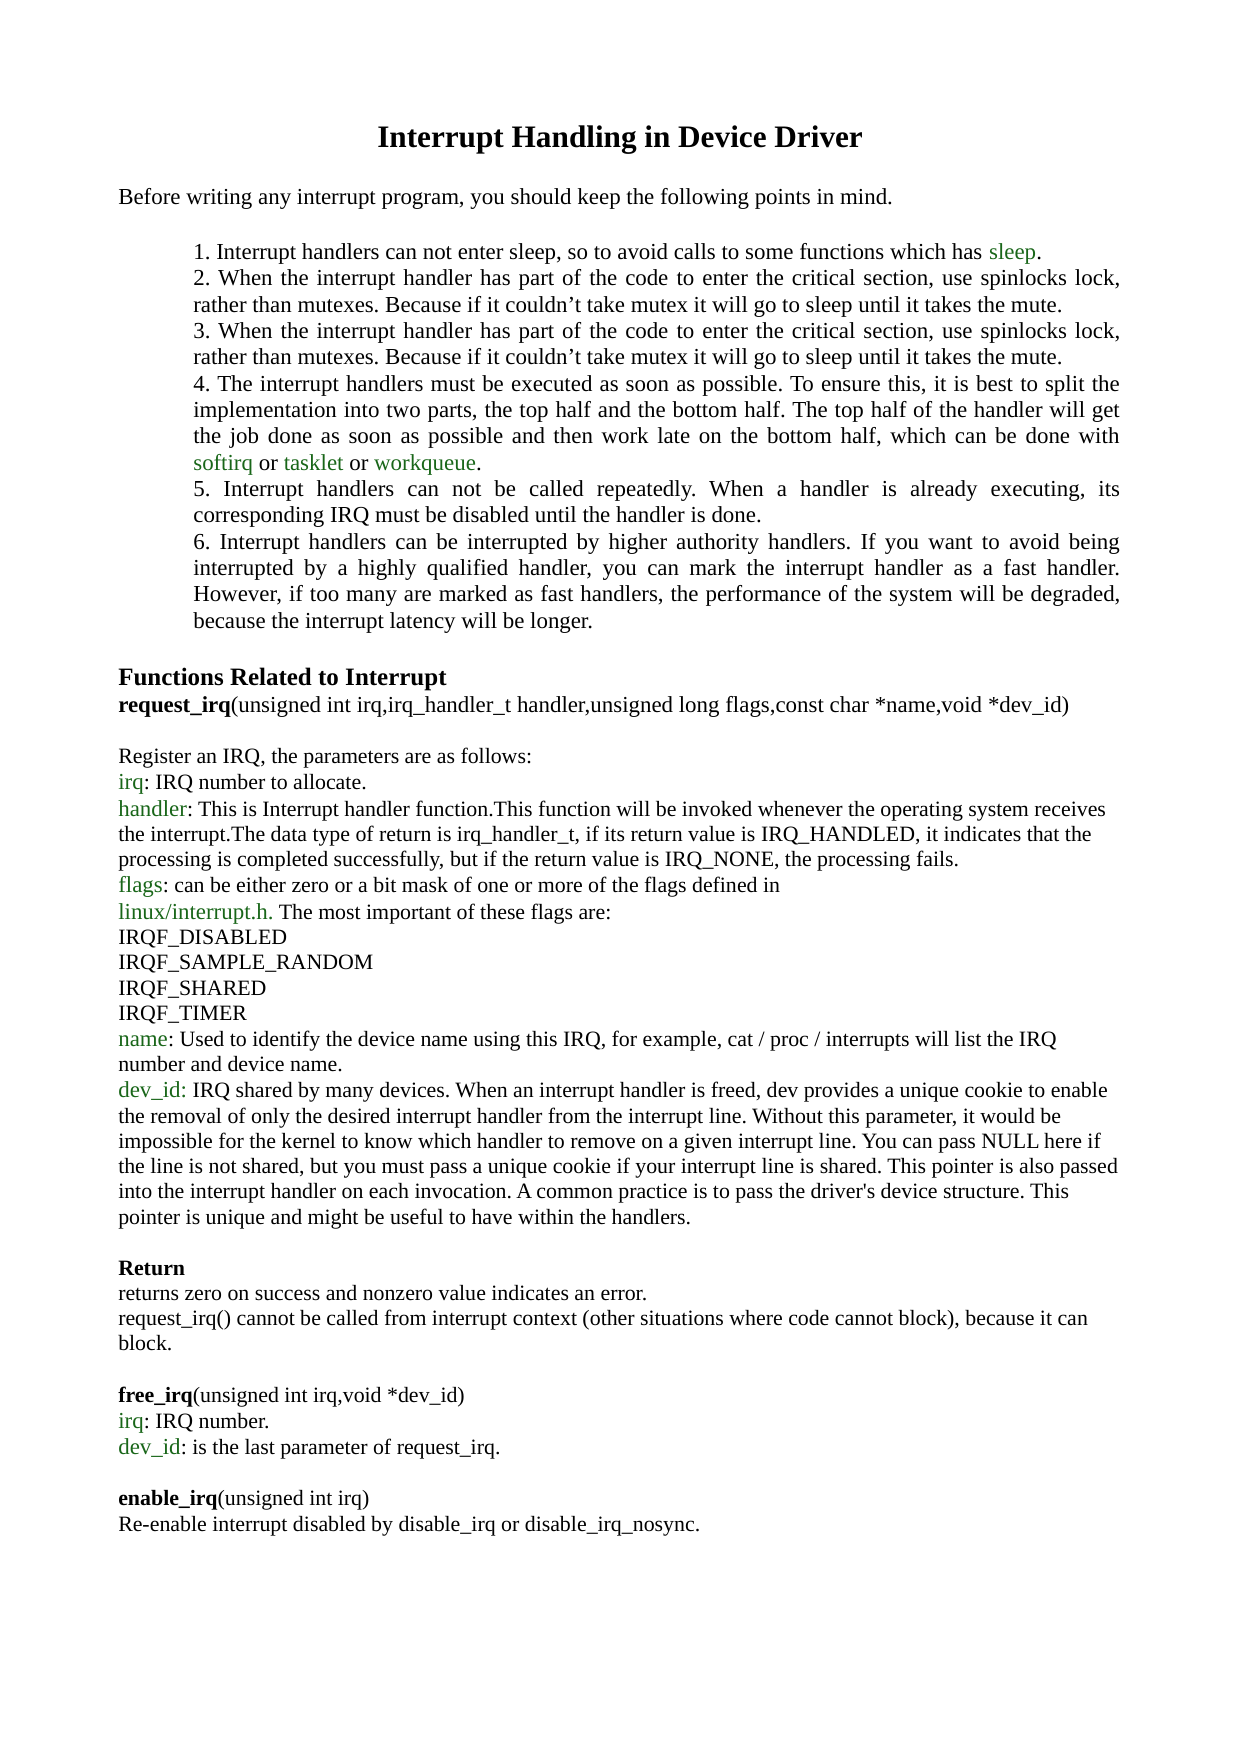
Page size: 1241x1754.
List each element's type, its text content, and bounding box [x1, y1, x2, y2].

text linux/interrupt.h. The most important of these flags are: [118, 898, 1122, 924]
list 3. When the interrupt handler has part of the code to enter the critical section, use spinlocks lock, rather than mutexes. Because if it couldn’t take mutex it will go to sleep until it takes the mute. [156, 317, 1122, 370]
text returns zero on success and nonzero value indicates an error. [118, 1280, 1122, 1305]
text irq: IRQ number. [118, 1407, 1122, 1433]
text name: Used to identify the device name using this IRQ, for example, cat / proc / interrupts will list the IRQ number and device name. [118, 1025, 1122, 1076]
list 2. When the interrupt handler has part of the code to enter the critical section, use spinlocks lock, rather than mutexes. Because if it couldn’t take mutex it will go to sleep until it takes the mute. [156, 264, 1122, 317]
text free_irq(unsigned int irq,void *dev_id) [118, 1382, 1122, 1407]
list 1. Interrupt handlers can not enter sleep, so to avoid calls to some functions which has sleep. [156, 238, 1122, 264]
list 6. Interrupt handlers can be interrupted by higher authority handlers. If you want to avoid being interrupted by a highly qualified handler, you can mark the interrupt handler as a fast handler. However, if too many are marked as fast handlers, the performance of the system will be degraded, because the interrupt latency will be longer. [156, 528, 1122, 633]
text IRQF_DISABLED IRQF_SAMPLE_RANDOM IRQF_SHARED IRQF_TIMER [118, 924, 1122, 1025]
text Before writing any interrupt program, you should keep the following points in mind. [118, 183, 1122, 209]
text enable_irq(unsigned int irq) [118, 1485, 1122, 1511]
text Re-enable interrupt disabled by disable_irq or disable_irq_nosync. [118, 1511, 1122, 1536]
text request_irq(unsigned int irq,irq_handler_t handler,unsigned long flags,const char *name,void *dev_id) [118, 691, 1122, 717]
text handler: This is Interrupt handler function.This function will be invoked whenever the operating system receives the interrupt.The data type of return is irq_handler_t, if its return value is IRQ_HANDLED, it indicates that the processing is completed successfully, but if the return value is IRQ_NONE, the processing fails. [118, 794, 1122, 871]
list 5. Interrupt handlers can not be called repeatedly. When a handler is already executing, its corresponding IRQ must be disabled until the handler is done. [156, 475, 1122, 528]
text dev_id: is the last parameter of request_irq. [118, 1433, 1122, 1459]
text Functions Related to Interrupt [118, 662, 1122, 691]
text dev_id: IRQ shared by many devices. When an interrupt handler is freed, dev provides a unique cookie to enable the removal of only the desired interrupt handler from the interrupt line. Without this parameter, it would be impossible for the kernel to know which handler to remove on a given interrupt line. You can pass NULL here if the line is not shared, but you must pass a unique cookie if your interrupt line is shared. This pointer is also passed into the interrupt handler on each invocation. A common practice is to pass the driver's device structure. This pointer is unique and might be useful to have within the handlers. [118, 1076, 1122, 1229]
text Interrupt Handling in Device Driver [118, 118, 1122, 154]
text Return [118, 1255, 1122, 1280]
list 4. The interrupt handlers must be executed as soon as possible. To ensure this, it is best to split the implementation into two parts, the top half and the bottom half. The top half of the handler will get the job done as soon as possible and then work late on the bottom half, which can be done with softirq or tasklet or workqueue. [156, 370, 1122, 475]
text flags: can be either zero or a bit mask of one or more of the flags defined in [118, 871, 1122, 898]
text request_irq() cannot be called from interrupt context (other situations where code cannot block), because it can block. [118, 1305, 1122, 1356]
text Register an IRQ, the parameters are as follows: [118, 743, 1122, 768]
text irq: IRQ number to allocate. [118, 768, 1122, 794]
